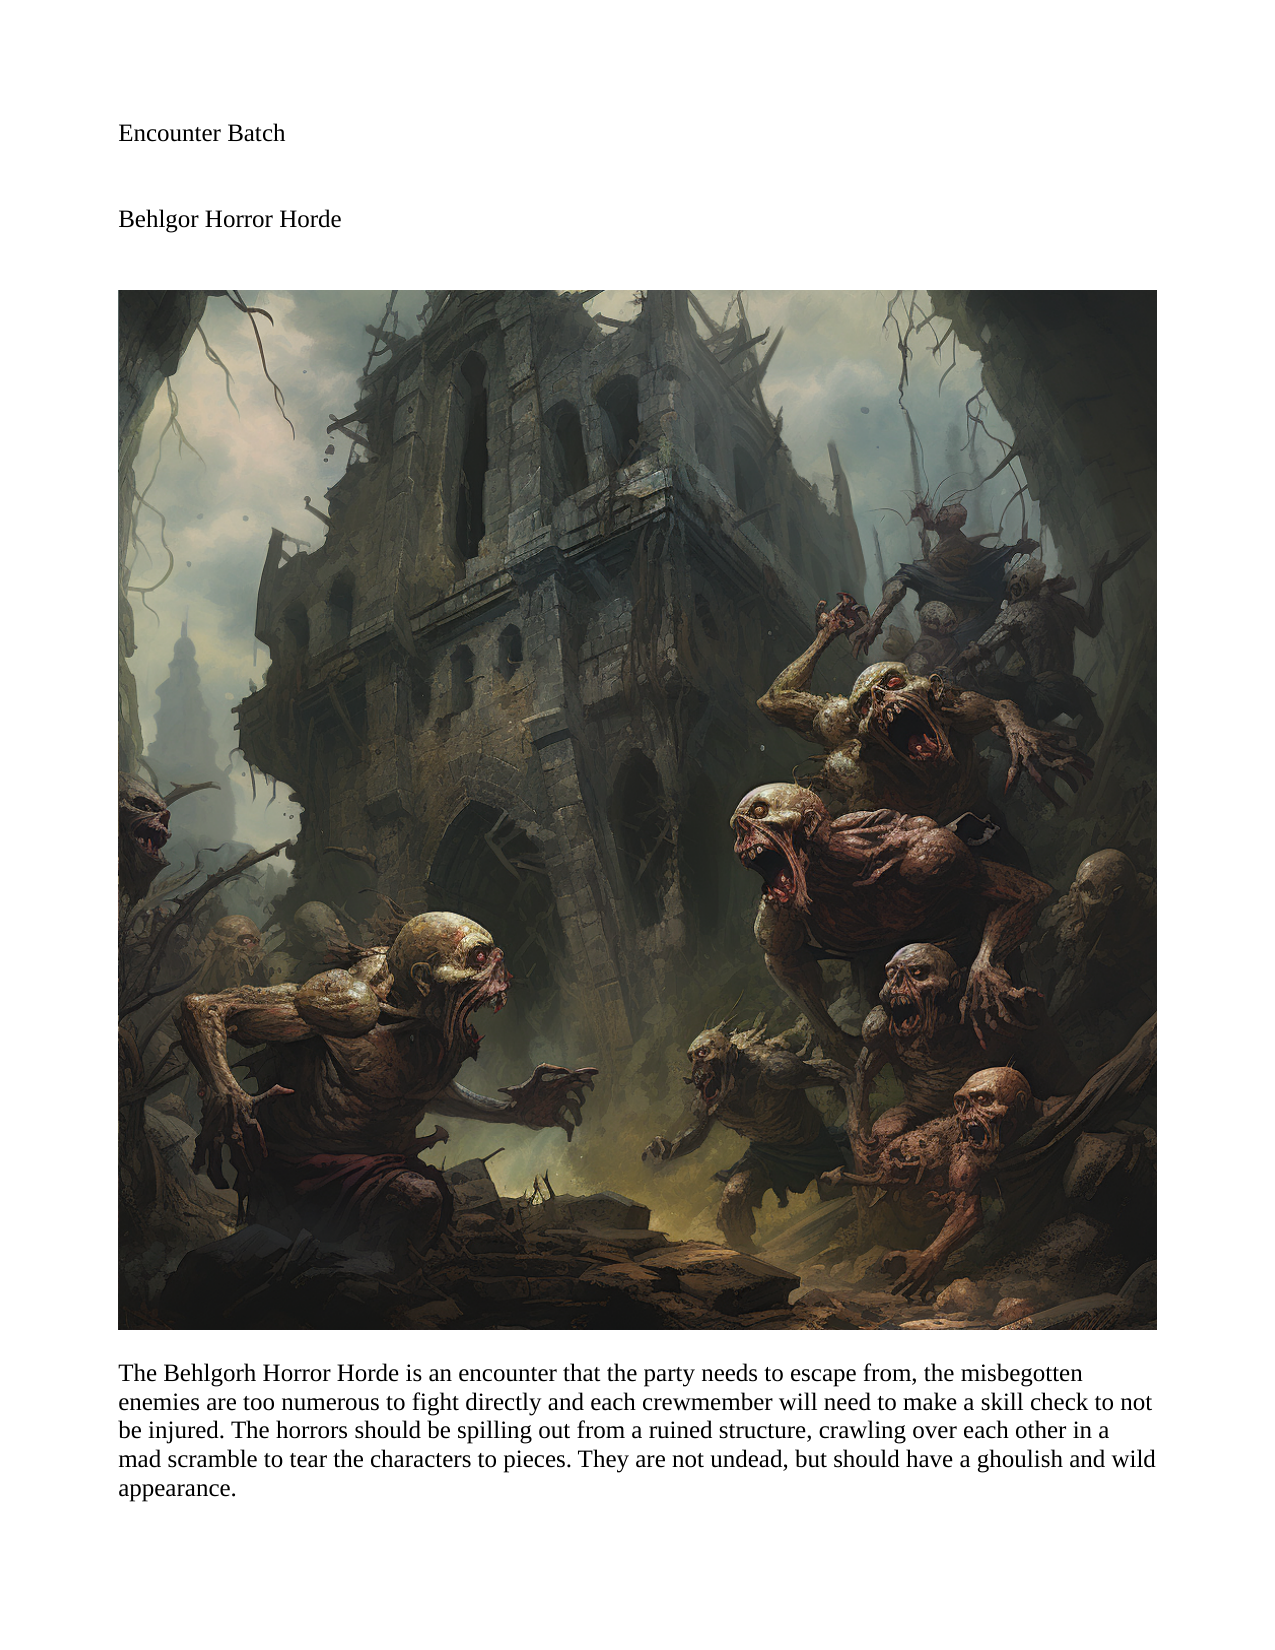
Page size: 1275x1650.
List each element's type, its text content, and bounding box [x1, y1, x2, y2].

text The Behlgorh Horror Horde is an encounter that the party needs to escape from, the misbegotten enemies are too numerous to fight directly and each crewmember will need to make a skill check to not be injured. The horrors should be spilling out from a ruined structure, crawling over each other in a mad scramble to tear the characters to pieces. They are not undead, but should have a ghoulish and wild appearance. [118, 1358, 1157, 1502]
text Encounter Batch [118, 118, 1157, 147]
text Behlgor Horror Horde [118, 204, 1157, 233]
picture [118, 290, 1157, 1330]
